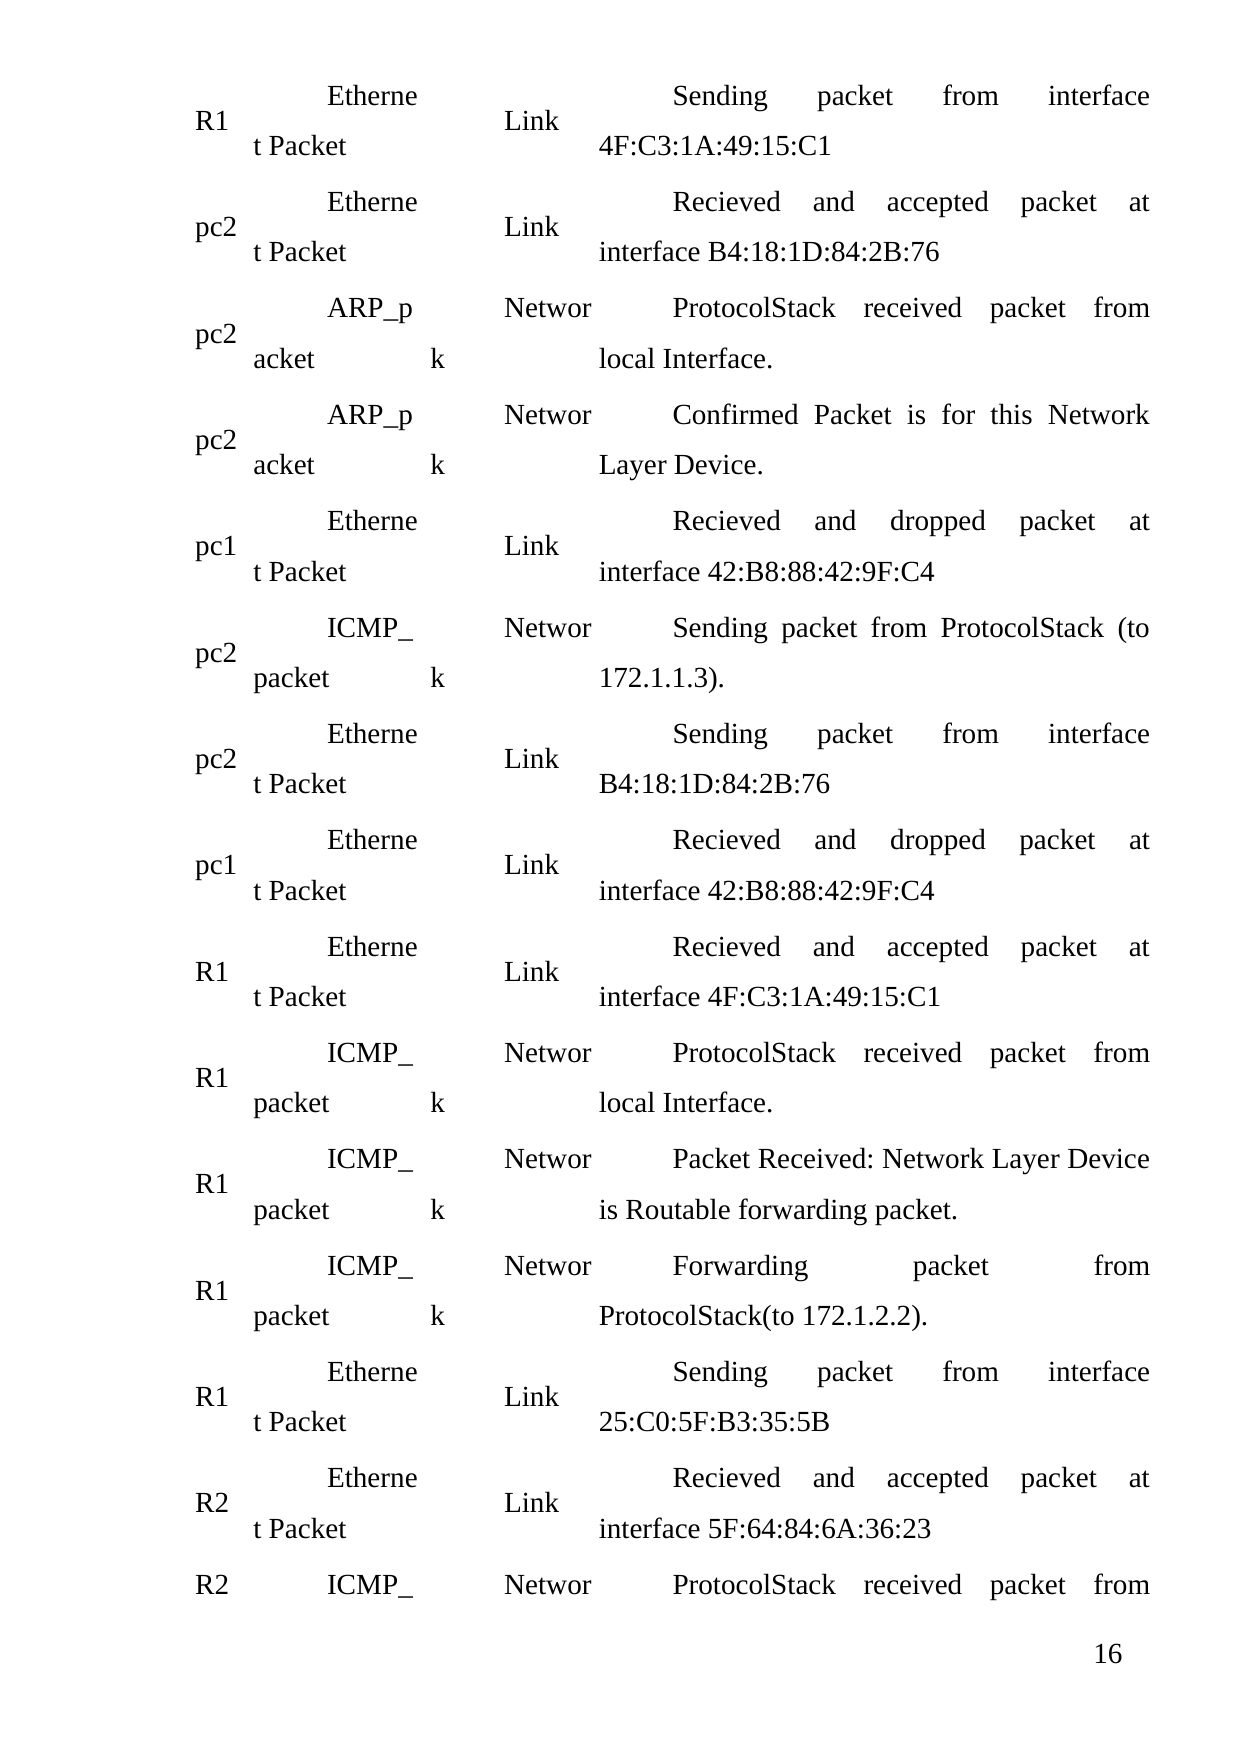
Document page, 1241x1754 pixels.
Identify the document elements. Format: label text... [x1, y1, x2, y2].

table_cell R1 [118, 1351, 250, 1458]
table_cell pc2 [118, 288, 250, 394]
table_cell pc2 [118, 394, 250, 500]
table_cell Network [427, 1139, 596, 1245]
table_cell ICMP_packet [250, 1245, 427, 1351]
table_cell Link [427, 926, 596, 1032]
table_cell ProtocolStack received packet from [596, 1564, 1153, 1620]
table_cell Ethernet Packet [250, 1458, 427, 1564]
table_cell R2 [118, 1458, 250, 1564]
table_cell Ethernet Packet [250, 713, 427, 819]
table_cell Forwarding packet from ProtocolStack(to 172.1.2.2). [596, 1245, 1153, 1351]
table_cell Recieved and accepted packet at interface 5F:64:84:6A:36:23 [596, 1458, 1153, 1564]
table_cell Network [427, 288, 596, 394]
table_cell Link [427, 1351, 596, 1458]
table_cell Sending packet from interface 25:C0:5F:B3:35:5B [596, 1351, 1153, 1458]
table_cell Sending packet from ProtocolStack (to 172.1.1.3). [596, 607, 1153, 713]
table_cell pc2 [118, 181, 250, 288]
table_cell Recieved and accepted packet at interface 4F:C3:1A:49:15:C1 [596, 926, 1153, 1032]
table_cell ProtocolStack received packet from local Interface. [596, 1032, 1153, 1138]
table_cell Recieved and dropped packet at interface 42:B8:88:42:9F:C4 [596, 500, 1153, 607]
table_cell Link [427, 75, 596, 181]
table_cell ARP_packet [250, 394, 427, 500]
table_cell ICMP_packet [250, 607, 427, 713]
table_cell Sending packet from interface B4:18:1D:84:2B:76 [596, 713, 1153, 819]
table_cell R1 [118, 1032, 250, 1138]
table_cell R1 [118, 1139, 250, 1245]
table_cell Recieved and dropped packet at interface 42:B8:88:42:9F:C4 [596, 820, 1153, 926]
table_cell Sending packet from interface 4F:C3:1A:49:15:C1 [596, 75, 1153, 181]
table_cell Ethernet Packet [250, 181, 427, 288]
table_cell R2 [118, 1564, 250, 1620]
table_cell pc2 [118, 607, 250, 713]
table_cell Link [427, 181, 596, 288]
table_cell Ethernet Packet [250, 1351, 427, 1458]
table_cell Ethernet Packet [250, 926, 427, 1032]
table_cell pc1 [118, 500, 250, 607]
table_cell Recieved and accepted packet at interface B4:18:1D:84:2B:76 [596, 181, 1153, 288]
table_cell ICMP_packet [250, 1139, 427, 1245]
table_cell Network [427, 1032, 596, 1138]
table_cell Packet Received: Network Layer Device is Routable forwarding packet. [596, 1139, 1153, 1245]
table_cell R1 [118, 926, 250, 1032]
table_cell Ethernet Packet [250, 75, 427, 181]
table_cell Link [427, 1458, 596, 1564]
table_cell ICMP_ [250, 1564, 427, 1620]
table_cell Networ [427, 1564, 596, 1620]
table_cell Link [427, 500, 596, 607]
table_cell Network [427, 394, 596, 500]
table_cell ProtocolStack received packet from local Interface. [596, 288, 1153, 394]
table_cell pc2 [118, 713, 250, 819]
table_cell Link [427, 713, 596, 819]
table_cell Ethernet Packet [250, 820, 427, 926]
table_cell pc1 [118, 820, 250, 926]
table_cell ICMP_packet [250, 1032, 427, 1138]
table_cell Network [427, 1245, 596, 1351]
table_cell R1 [118, 1245, 250, 1351]
table_cell Link [427, 820, 596, 926]
table_cell ARP_packet [250, 288, 427, 394]
table_cell R1 [118, 75, 250, 181]
table_cell Confirmed Packet is for this Network Layer Device. [596, 394, 1153, 500]
table_cell Ethernet Packet [250, 500, 427, 607]
table_cell Network [427, 607, 596, 713]
